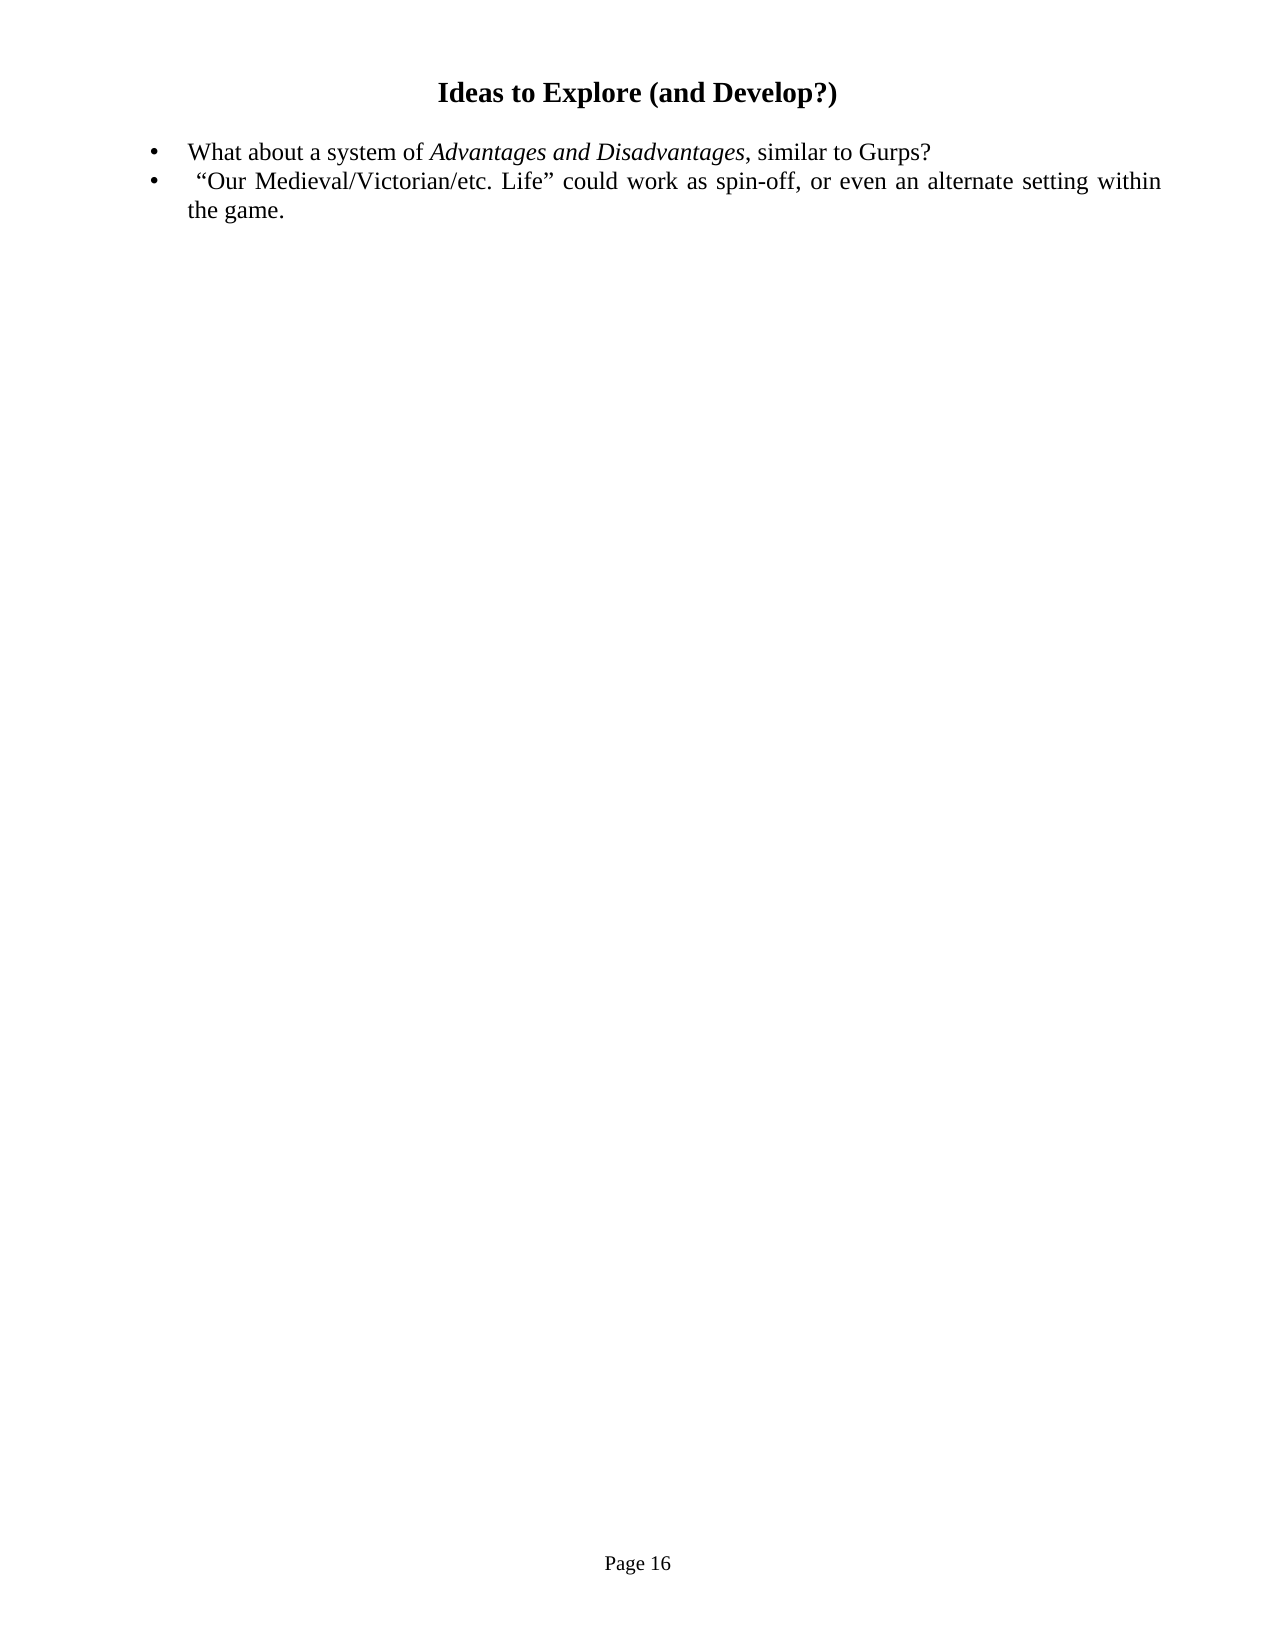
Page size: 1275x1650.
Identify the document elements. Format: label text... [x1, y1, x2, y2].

list “Our Medieval/Victorian/etc. Life” could work as spin-off, or even an alternate setting within the game. [150, 166, 1162, 223]
list What about a system of Advantages and Disadvantages, similar to Gurps? [150, 137, 1162, 166]
text Ideas to Explore (and Develop?) [112, 75, 1162, 108]
